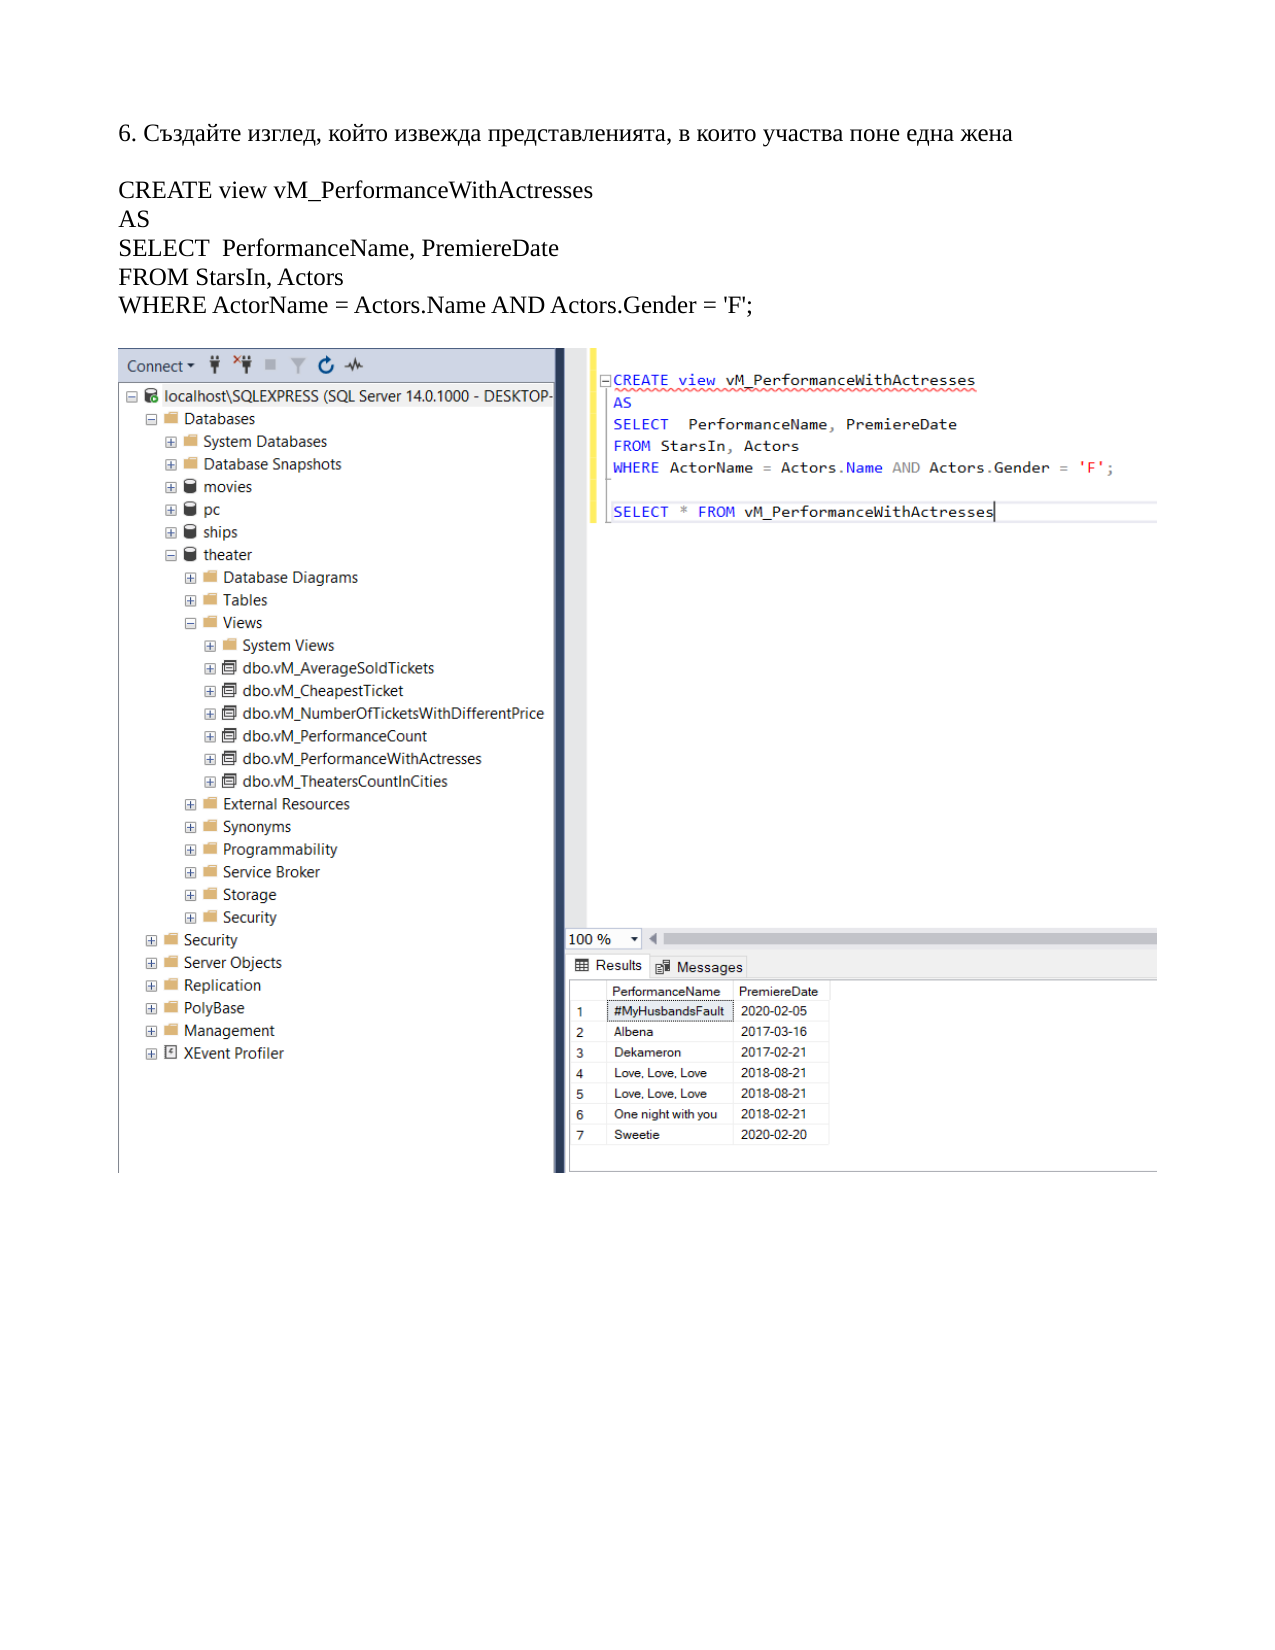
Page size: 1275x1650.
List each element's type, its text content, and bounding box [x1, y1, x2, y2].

text WHERE ActorName = Actors.Name AND Actors.Gender = 'F'; [118, 291, 1157, 319]
picture [118, 348, 1157, 1173]
text 6. Създайте изглед, който извежда представленията, в които участва поне една жена [118, 118, 1157, 147]
text AS [118, 204, 1157, 233]
text SELECT PerformanceName, PremiereDate [118, 233, 1157, 262]
text FROM StarsIn, Actors [118, 262, 1157, 291]
text CREATE view vM_PerformanceWithActresses [118, 176, 1157, 204]
